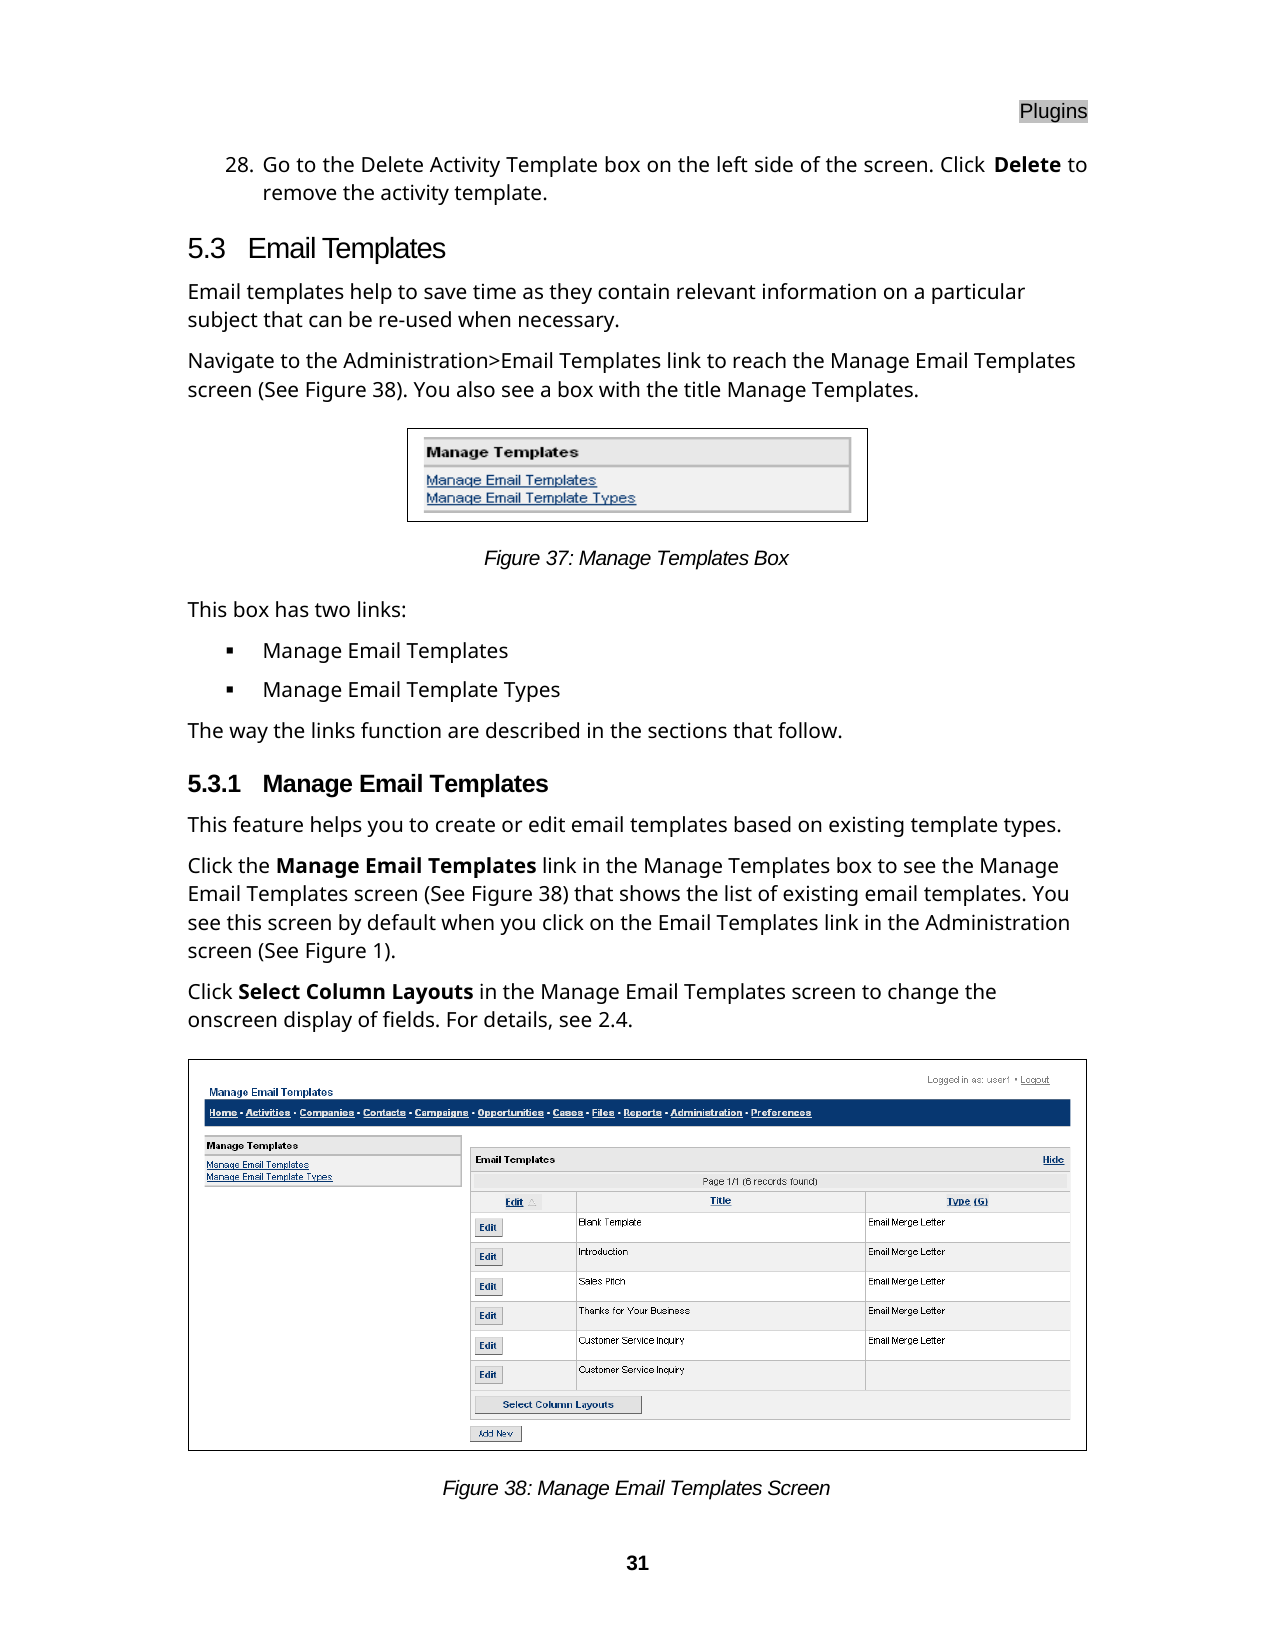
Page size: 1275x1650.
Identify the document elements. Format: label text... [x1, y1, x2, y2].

subtitle Email Templates [187, 232, 1087, 264]
text Click the Manage Email Templates link in the Manage Templates box to see the Manage Email Templates screen (See Figure 38) that shows the list of existing email templates. You see this screen by default when you click on the Email Templates link in the Administration screen (See Figure 1). [187, 851, 1087, 964]
text Email templates help to save time as they contain relevant information on a particular subject that can be re-used when necessary. [187, 277, 1087, 334]
text Navigate to the Administration>Email Templates link to reach the Manage Email Templates screen (See Figure 38). You also see a box with the title Manage Templates. [187, 346, 1087, 403]
text Figure 38: Manage Email Templates Screen [187, 1476, 1087, 1499]
text Click Select Column Layouts in the Manage Email Templates screen to change the onscreen display of fields. For details, see 2.4. [187, 977, 1087, 1034]
subtitle Manage Email Templates [187, 769, 1087, 797]
picture [204, 1067, 1071, 1443]
list Go to the Delete Activity Template box on the left side of the screen. Click Delete to remove the activity template. [225, 150, 1087, 207]
text This feature helps you to create or edit email templates based on existing template types. [187, 810, 1087, 838]
picture [423, 437, 852, 513]
list Manage Email Template Types [225, 675, 1087, 703]
text Figure 37: Manage Templates Box [187, 547, 1087, 570]
text This box has two links: [187, 595, 1087, 624]
list Manage Email Templates [225, 636, 1087, 664]
text The way the links function are described in the sections that follow. [187, 716, 1087, 744]
